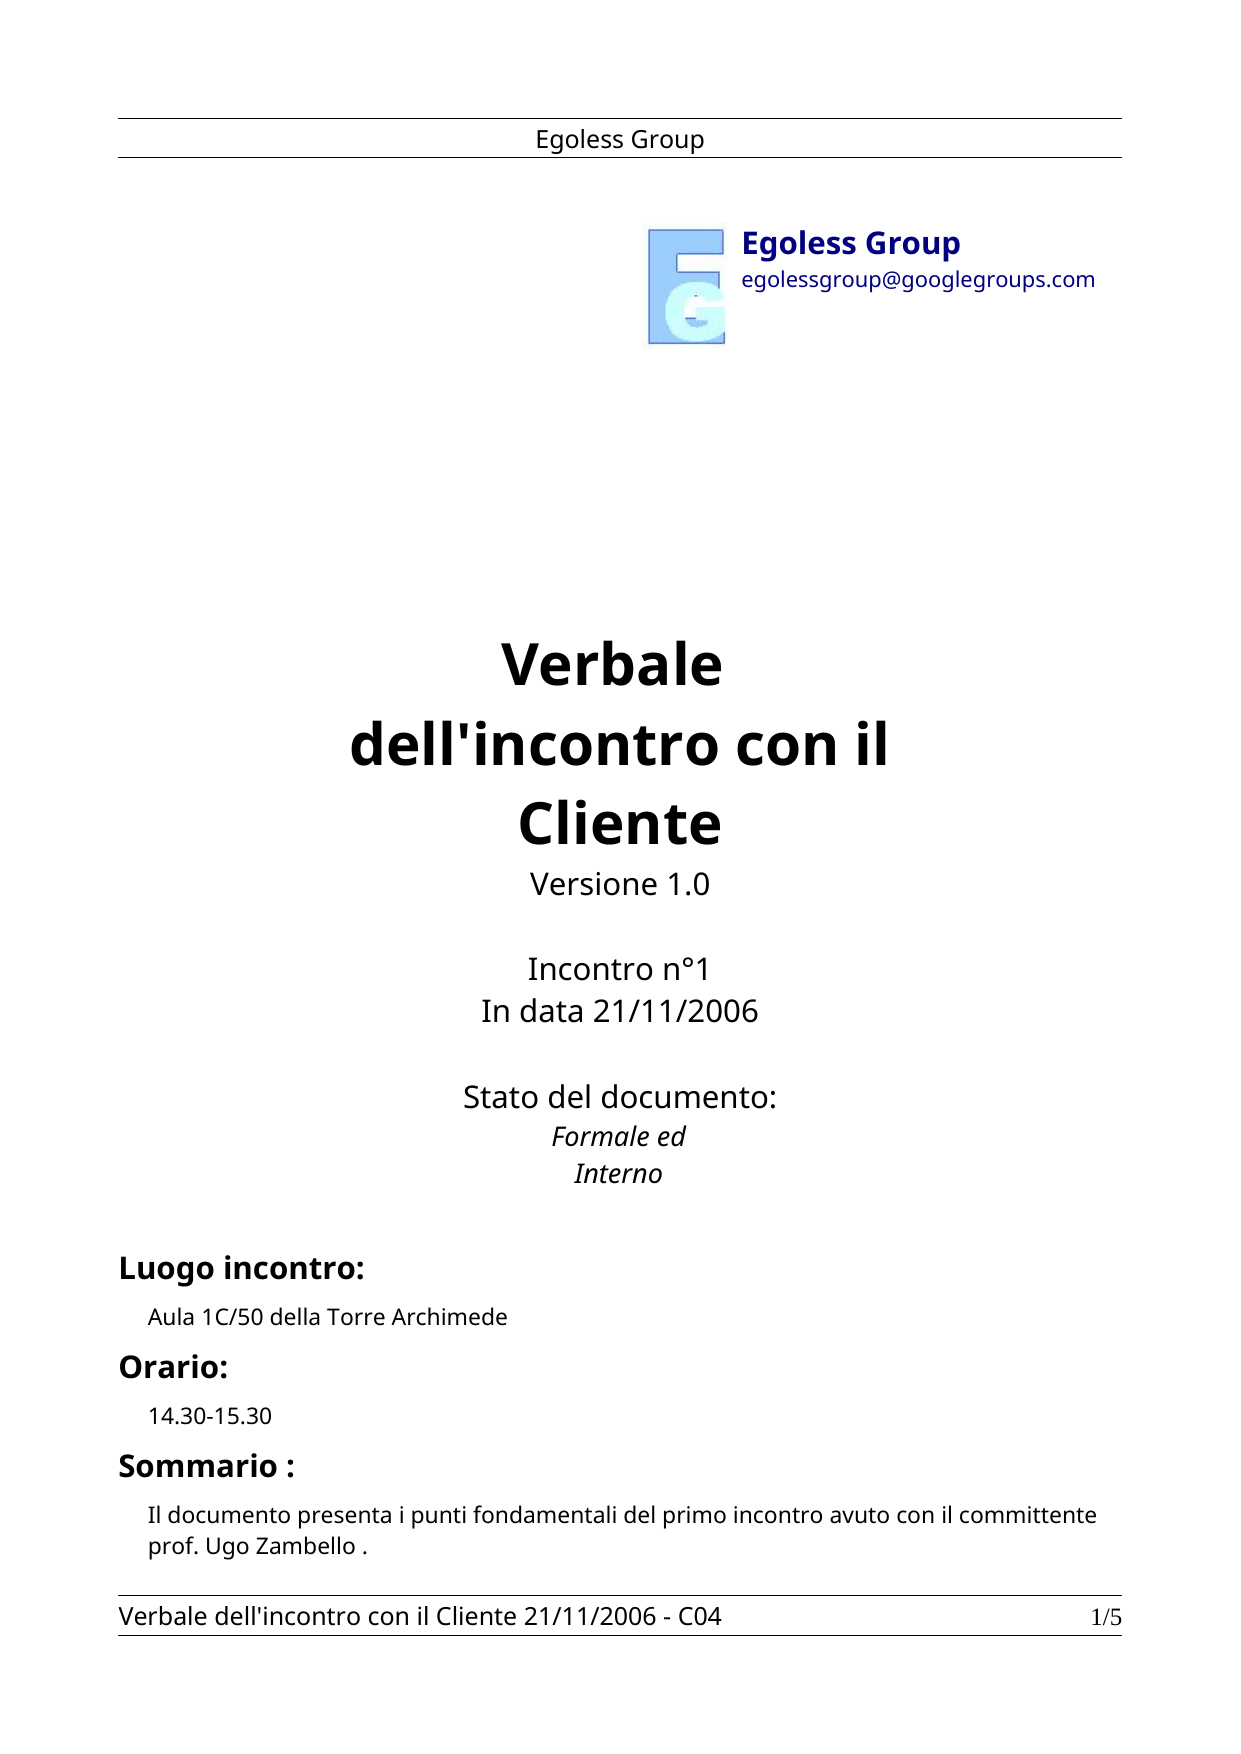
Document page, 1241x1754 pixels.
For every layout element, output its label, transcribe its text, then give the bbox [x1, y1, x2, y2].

text Luogo incontro: [118, 1246, 1122, 1289]
text Sommario : [118, 1444, 1122, 1486]
text In data 21/11/2006 [118, 989, 1122, 1032]
table_header [118, 216, 735, 385]
text Verbale [118, 623, 1122, 703]
text Orario: [118, 1345, 1122, 1388]
text Stato del documento: [118, 1075, 1122, 1117]
picture [642, 223, 733, 352]
text Il documento presenta i punti fondamentali del primo incontro avuto con il committente prof. Ugo Zambello . [148, 1499, 1122, 1561]
text Aula 1C/50 della Torre Archimede [148, 1301, 1122, 1332]
text Incontro n°1 [118, 947, 1122, 989]
text Formale ed [118, 1117, 1122, 1154]
table_header Egoless Group egolessgroup@googlegroups.com [735, 216, 1122, 385]
text Cliente [118, 782, 1122, 862]
text 14.30-15.30 [148, 1400, 1122, 1431]
text dell'incontro con il [118, 703, 1122, 782]
text Versione 1.0 [118, 862, 1122, 904]
text Interno [118, 1154, 1122, 1191]
